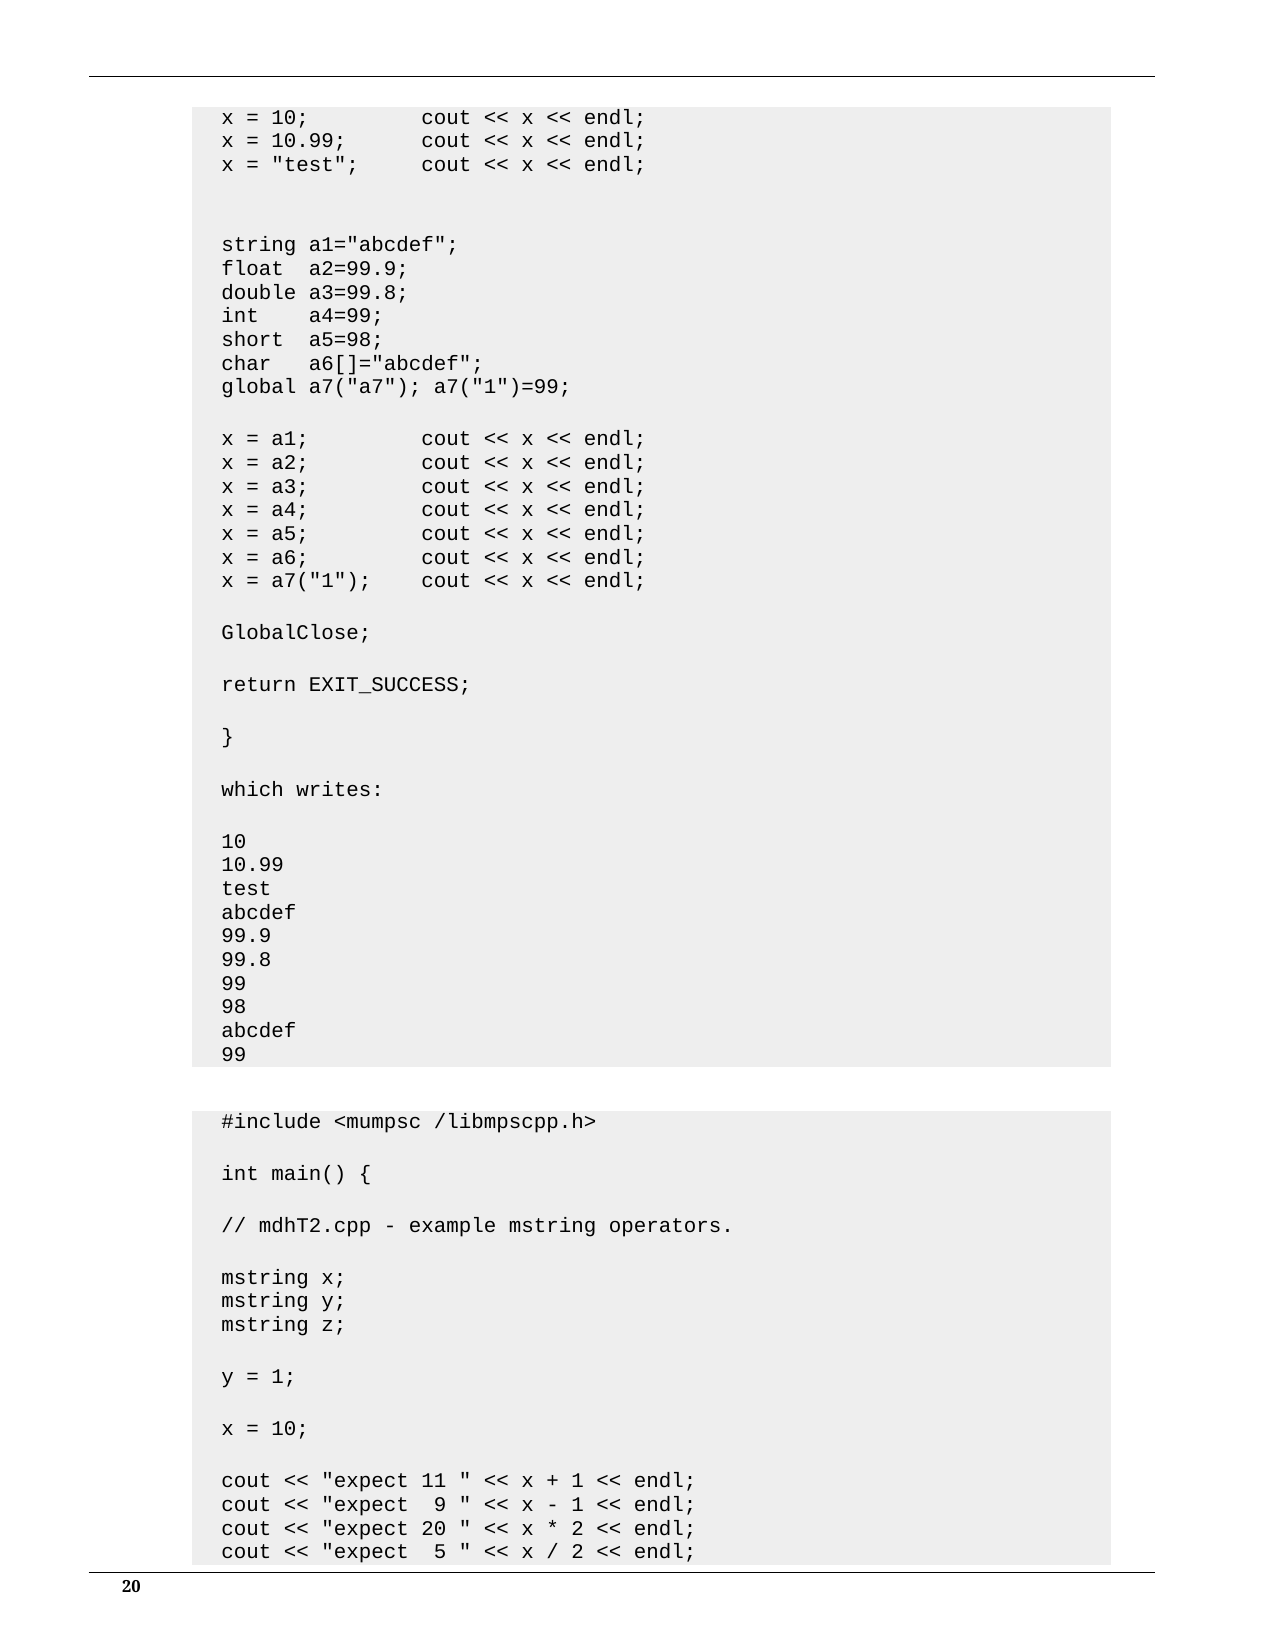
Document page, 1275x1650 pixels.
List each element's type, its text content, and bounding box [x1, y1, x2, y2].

list 99 [192, 973, 1111, 996]
list x = a5; cout << x << endl; [192, 523, 1111, 547]
list } [192, 727, 1111, 750]
list string a1="abcdef"; [192, 234, 1111, 258]
list 98 [192, 996, 1111, 1020]
list y = 1; [192, 1366, 1111, 1390]
list mstring y; [192, 1291, 1111, 1314]
list x = 10; [192, 1418, 1111, 1442]
list global a7("a7"); a7("1")=99; [192, 376, 1111, 400]
list cout << "expect 20 " << x * 2 << endl; [192, 1518, 1111, 1541]
list 10 [192, 831, 1111, 854]
list x = a4; cout << x << endl; [192, 499, 1111, 523]
list int a4=99; [192, 305, 1111, 329]
list #include <mumpsc /libmpscpp.h> [192, 1111, 1111, 1134]
list mstring z; [192, 1314, 1111, 1338]
list cout << "expect 11 " << x + 1 << endl; [192, 1470, 1111, 1494]
list int main() { [192, 1163, 1111, 1186]
list x = a3; cout << x << endl; [192, 476, 1111, 499]
list 10.99 [192, 854, 1111, 878]
list x = a1; cout << x << endl; [192, 428, 1111, 452]
list x = 10.99; cout << x << endl; [192, 130, 1111, 154]
list 99.9 [192, 925, 1111, 949]
list x = a7("1"); cout << x << endl; [192, 570, 1111, 594]
list float a2=99.9; [192, 258, 1111, 282]
list return EXIT_SUCCESS; [192, 674, 1111, 698]
list char a6[]="abcdef"; [192, 353, 1111, 376]
list double a3=99.8; [192, 282, 1111, 305]
list x = 10; cout << x << endl; [192, 107, 1111, 130]
list x = a2; cout << x << endl; [192, 452, 1111, 476]
list 99.8 [192, 949, 1111, 973]
list short a5=98; [192, 329, 1111, 353]
list abcdef [192, 1020, 1111, 1043]
list 99 [192, 1043, 1111, 1067]
list x = "test"; cout << x << endl; [192, 154, 1111, 178]
list GlobalClose; [192, 622, 1111, 646]
list abcdef [192, 902, 1111, 925]
list cout << "expect 9 " << x - 1 << endl; [192, 1494, 1111, 1518]
list // mdhT2.cpp - example mstring operators. [192, 1215, 1111, 1238]
list cout << "expect 5 " << x / 2 << endl; [192, 1541, 1111, 1565]
list which writes: [192, 779, 1111, 802]
list test [192, 878, 1111, 902]
list mstring x; [192, 1267, 1111, 1291]
list x = a6; cout << x << endl; [192, 547, 1111, 570]
